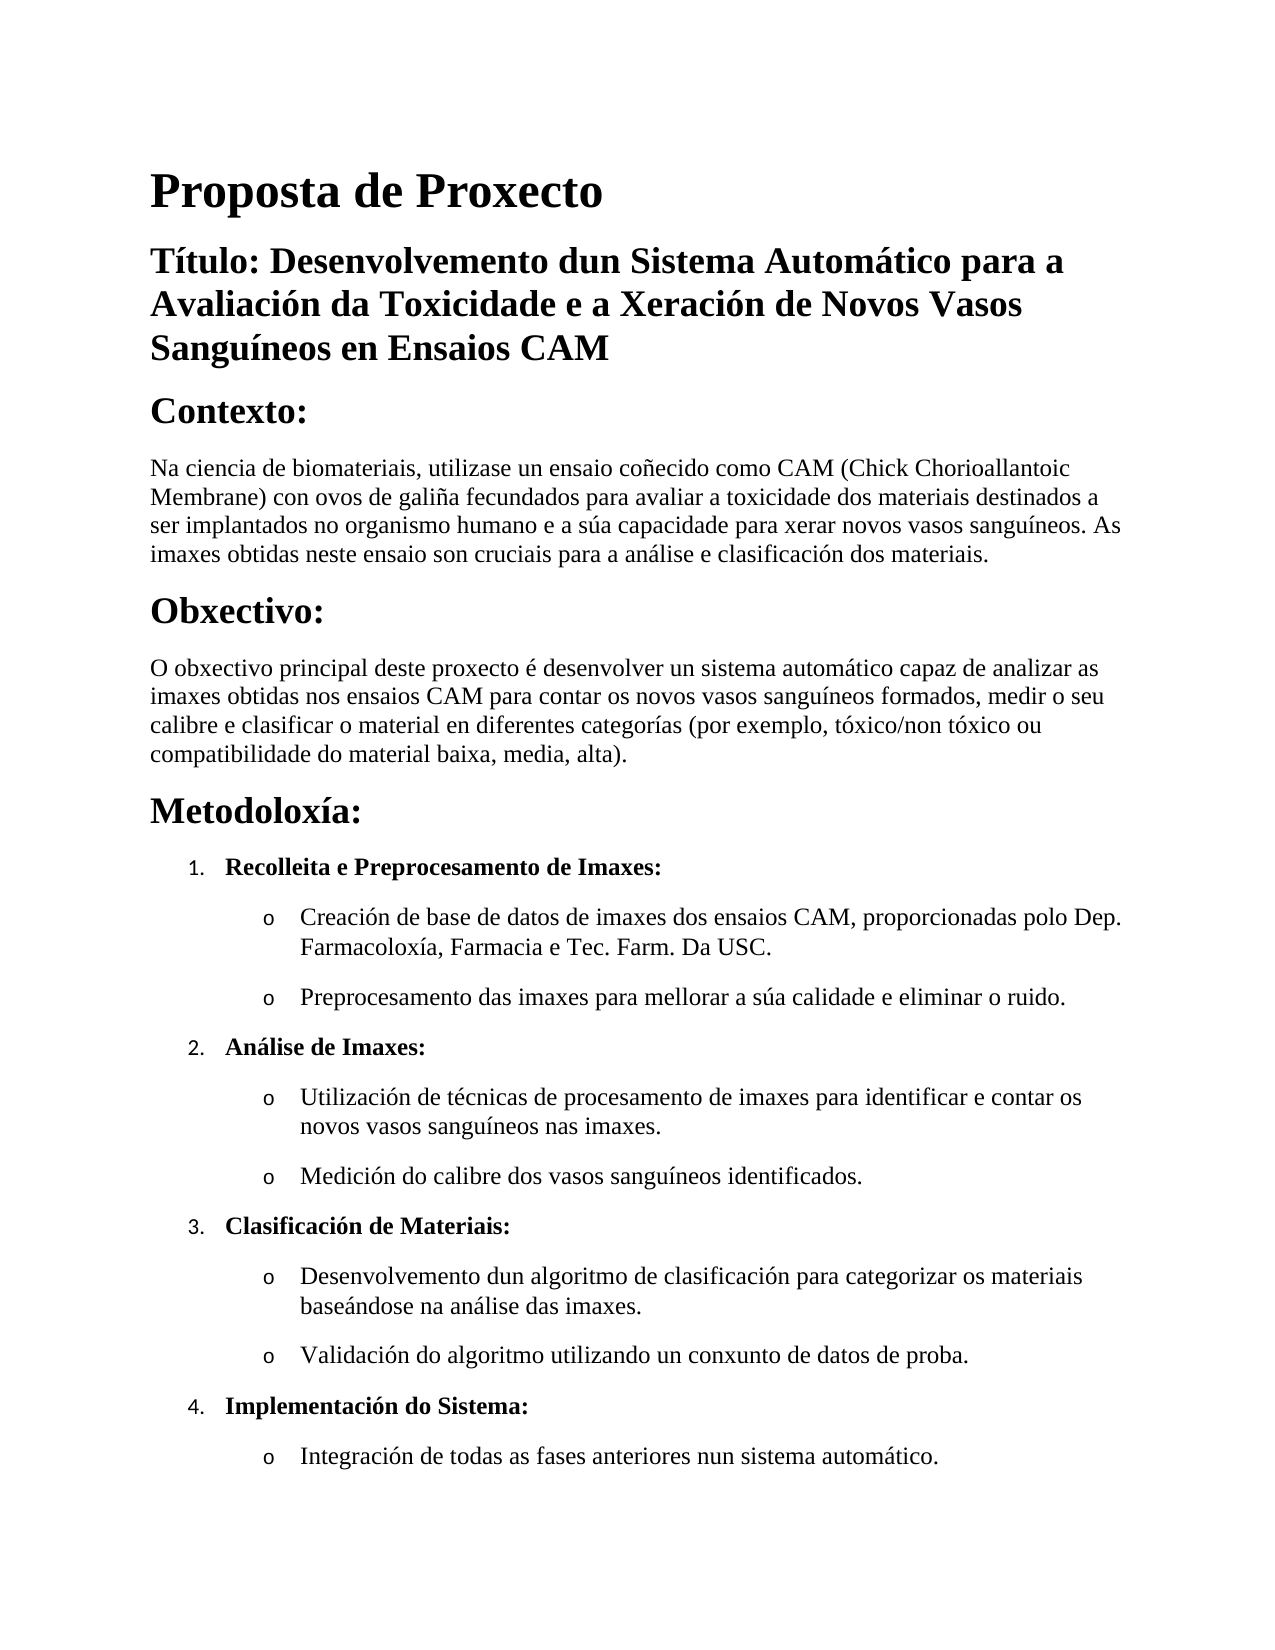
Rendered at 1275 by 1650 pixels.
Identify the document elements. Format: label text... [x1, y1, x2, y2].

list Validación do algoritmo utilizando un conxunto de datos de proba. [262, 1341, 1125, 1370]
subtitle Título: Desenvolvemento dun Sistema Automático para a Avaliación da Toxicidade e a Xeración de Novos Vasos Sanguíneos en Ensaios CAM [150, 239, 1125, 368]
subtitle Contexto: [150, 389, 1125, 432]
list Clasificación de Materiais: [187, 1211, 1125, 1241]
list Análise de Imaxes: [187, 1032, 1125, 1061]
list Integración de todas as fases anteriores nun sistema automático. [262, 1441, 1125, 1470]
list Utilización de técnicas de procesamento de imaxes para identificar e contar os novos vasos sanguíneos nas imaxes. [262, 1082, 1125, 1140]
list Recolleita e Preprocesamento de Imaxes: [187, 852, 1125, 882]
subtitle Proposta de Proxecto [150, 160, 1125, 218]
subtitle Obxectivo: [150, 589, 1125, 632]
list Medición do calibre dos vasos sanguíneos identificados. [262, 1161, 1125, 1191]
text O obxectivo principal deste proxecto é desenvolver un sistema automático capaz de analizar as imaxes obtidas nos ensaios CAM para contar os novos vasos sanguíneos formados, medir o seu calibre e clasificar o material en diferentes categorías (por exemplo, tóxico/non tóxico ou compatibilidade do material baixa, media, alta). [150, 653, 1125, 768]
text Na ciencia de biomateriais, utilizase un ensaio coñecido como CAM (Chick Chorioallantoic Membrane) con ovos de galiña fecundados para avaliar a toxicidade dos materiais destinados a ser implantados no organismo humano e a súa capacidade para xerar novos vasos sanguíneos. As imaxes obtidas neste ensaio son cruciais para a análise e clasificación dos materiais. [150, 453, 1125, 568]
list Implementación do Sistema: [187, 1391, 1125, 1420]
list Desenvolvemento dun algoritmo de clasificación para categorizar os materiais baseándose na análise das imaxes. [262, 1261, 1125, 1320]
list Preprocesamento das imaxes para mellorar a súa calidade e eliminar o ruido. [262, 982, 1125, 1011]
subtitle Metodoloxía: [150, 788, 1125, 832]
list Creación de base de datos de imaxes dos ensaios CAM, proporcionadas polo Dep. Farmacoloxía, Farmacia e Tec. Farm. Da USC. [262, 902, 1125, 961]
